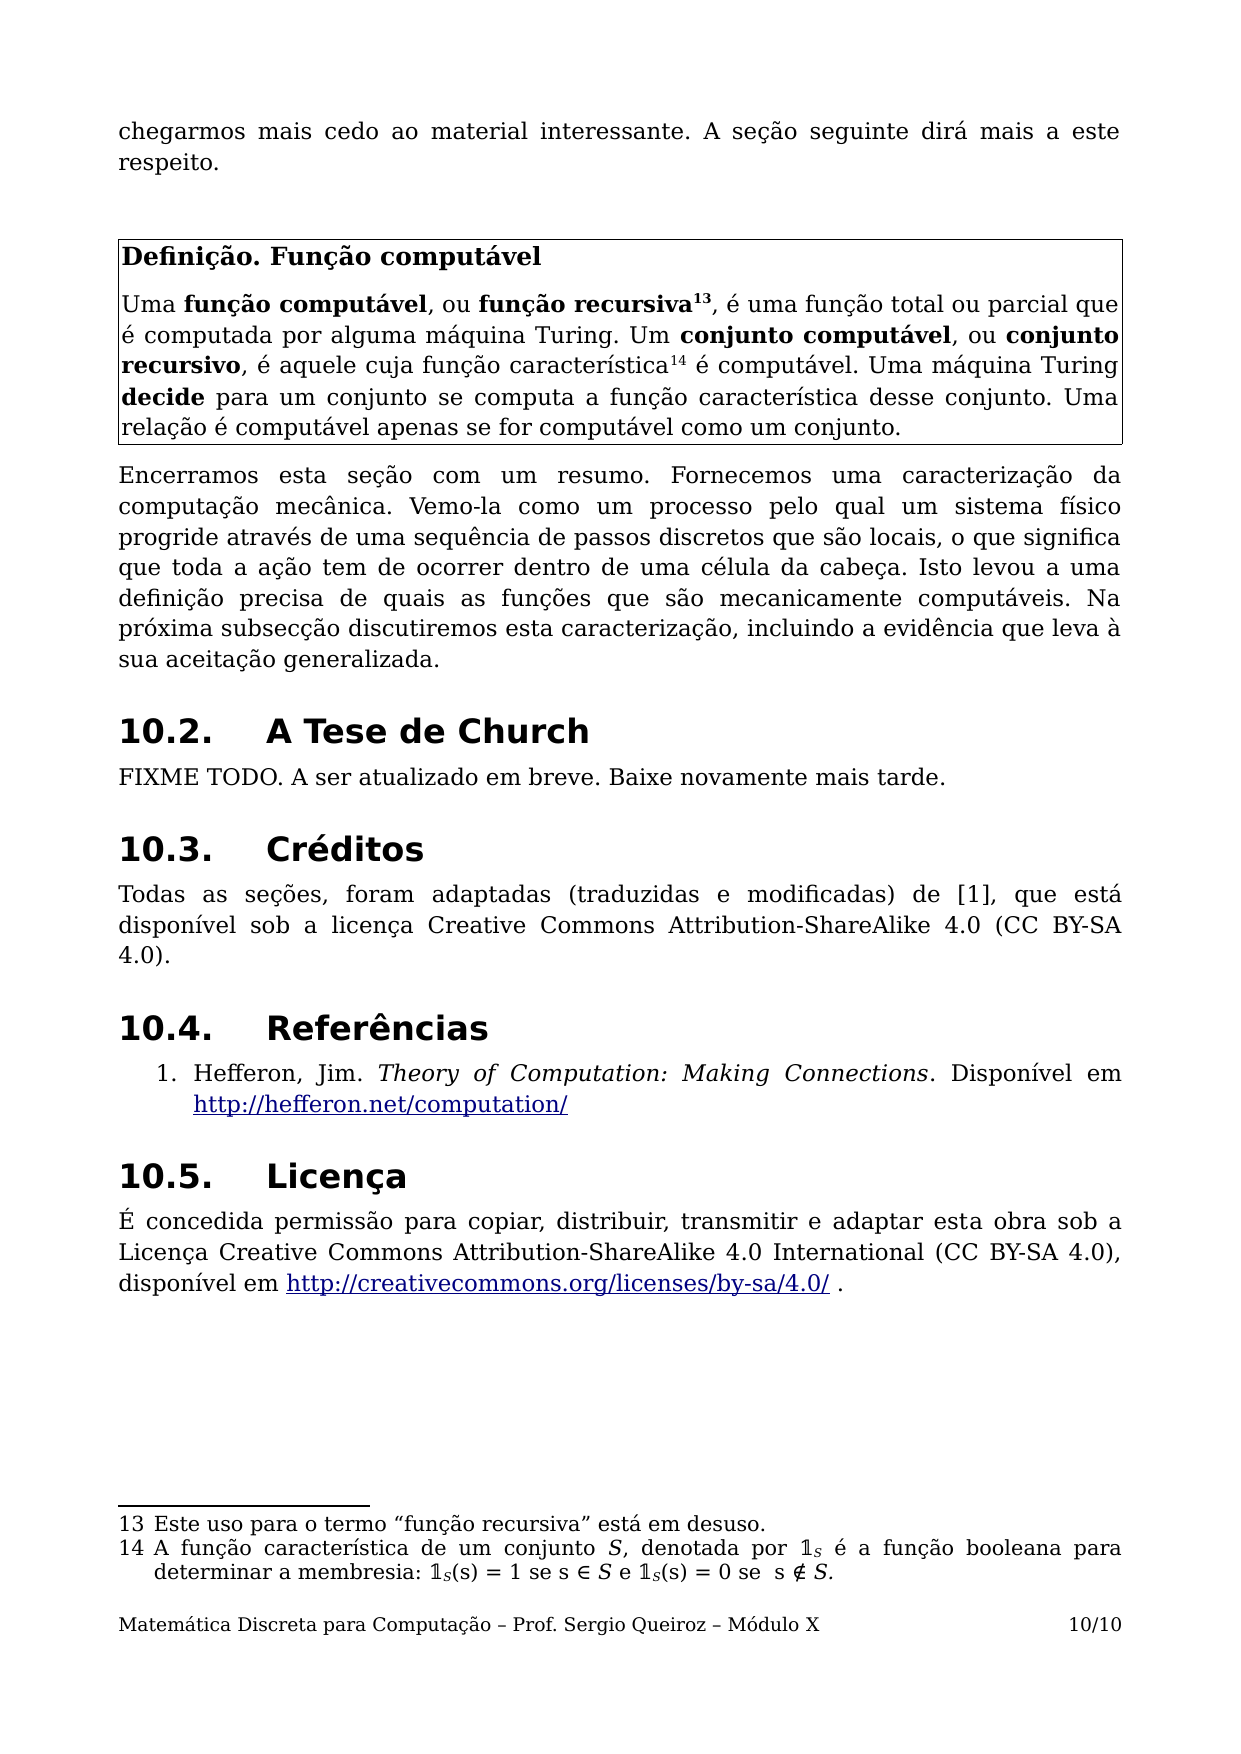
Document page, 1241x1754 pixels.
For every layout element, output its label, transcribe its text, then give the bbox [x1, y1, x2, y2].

text Definição. Função computável [119, 240, 1122, 272]
subtitle Créditos [118, 830, 1122, 869]
text Encerramos esta seção com um resumo. Fornecemos uma caracterização da computação mecânica. Vemo-la como um processo pelo qual um sistema físico progride através de uma sequência de passos discretos que são locais, o que significa que toda a ação tem de ocorrer dentro de uma célula da cabeça. Isto levou a uma definição precisa de quais as funções que são mecanicamente computáveis. Na próxima subsecção discutiremos esta caracterização, incluindo a evidência que leva à sua aceitação generalizada. [118, 462, 1122, 673]
list Hefferon, Jim. Theory of Computation: Making Connections. Disponível em http://hefferon.net/computation/ [156, 1060, 1122, 1118]
text chegarmos mais cedo ao material interessante. A seção seguinte dirá mais a este respeito. [118, 118, 1122, 175]
text É concedida permissão para copiar, distribuir, transmitir e adaptar esta obra sob a Licença Creative Commons Attribution-ShareAlike 4.0 International (CC BY-SA 4.0), disponível em http://creativecommons.org/licenses/by-sa/4.0/ . [118, 1208, 1122, 1296]
text Todas as seções, foram adaptadas (traduzidas e modificadas) de [1], que está disponível sob a licença Creative Commons Attribution-ShareAlike 4.0 (CC BY-SA 4.0). [118, 881, 1122, 969]
subtitle Licença [118, 1157, 1122, 1196]
text FIXME TODO. A ser atualizado em breve. Baixe novamente mais tarde. [118, 764, 1122, 791]
text A função característica de um conjunto S, denotada por 𝟙S é a função booleana para determinar a membresia: 𝟙S(s) = 1 se s ∈ S e 𝟙S(s) = 0 se s ∉ S. [118, 1536, 1122, 1584]
subtitle A Tese de Church [118, 712, 1122, 751]
subtitle Referências [118, 1009, 1122, 1048]
text Uma função computável, ou função recursiva, é uma função total ou parcial que é computada por alguma máquina Turing. Um conjunto computável, ou conjunto recursivo, é aquele cuja função característica é computável. Uma máquina Turing decide para um conjunto se computa a função característica desse conjunto. Uma relação é computável apenas se for computável como um conjunto. [119, 287, 1122, 444]
text Este uso para o termo “função recursiva” está em desuso. [118, 1512, 1122, 1536]
